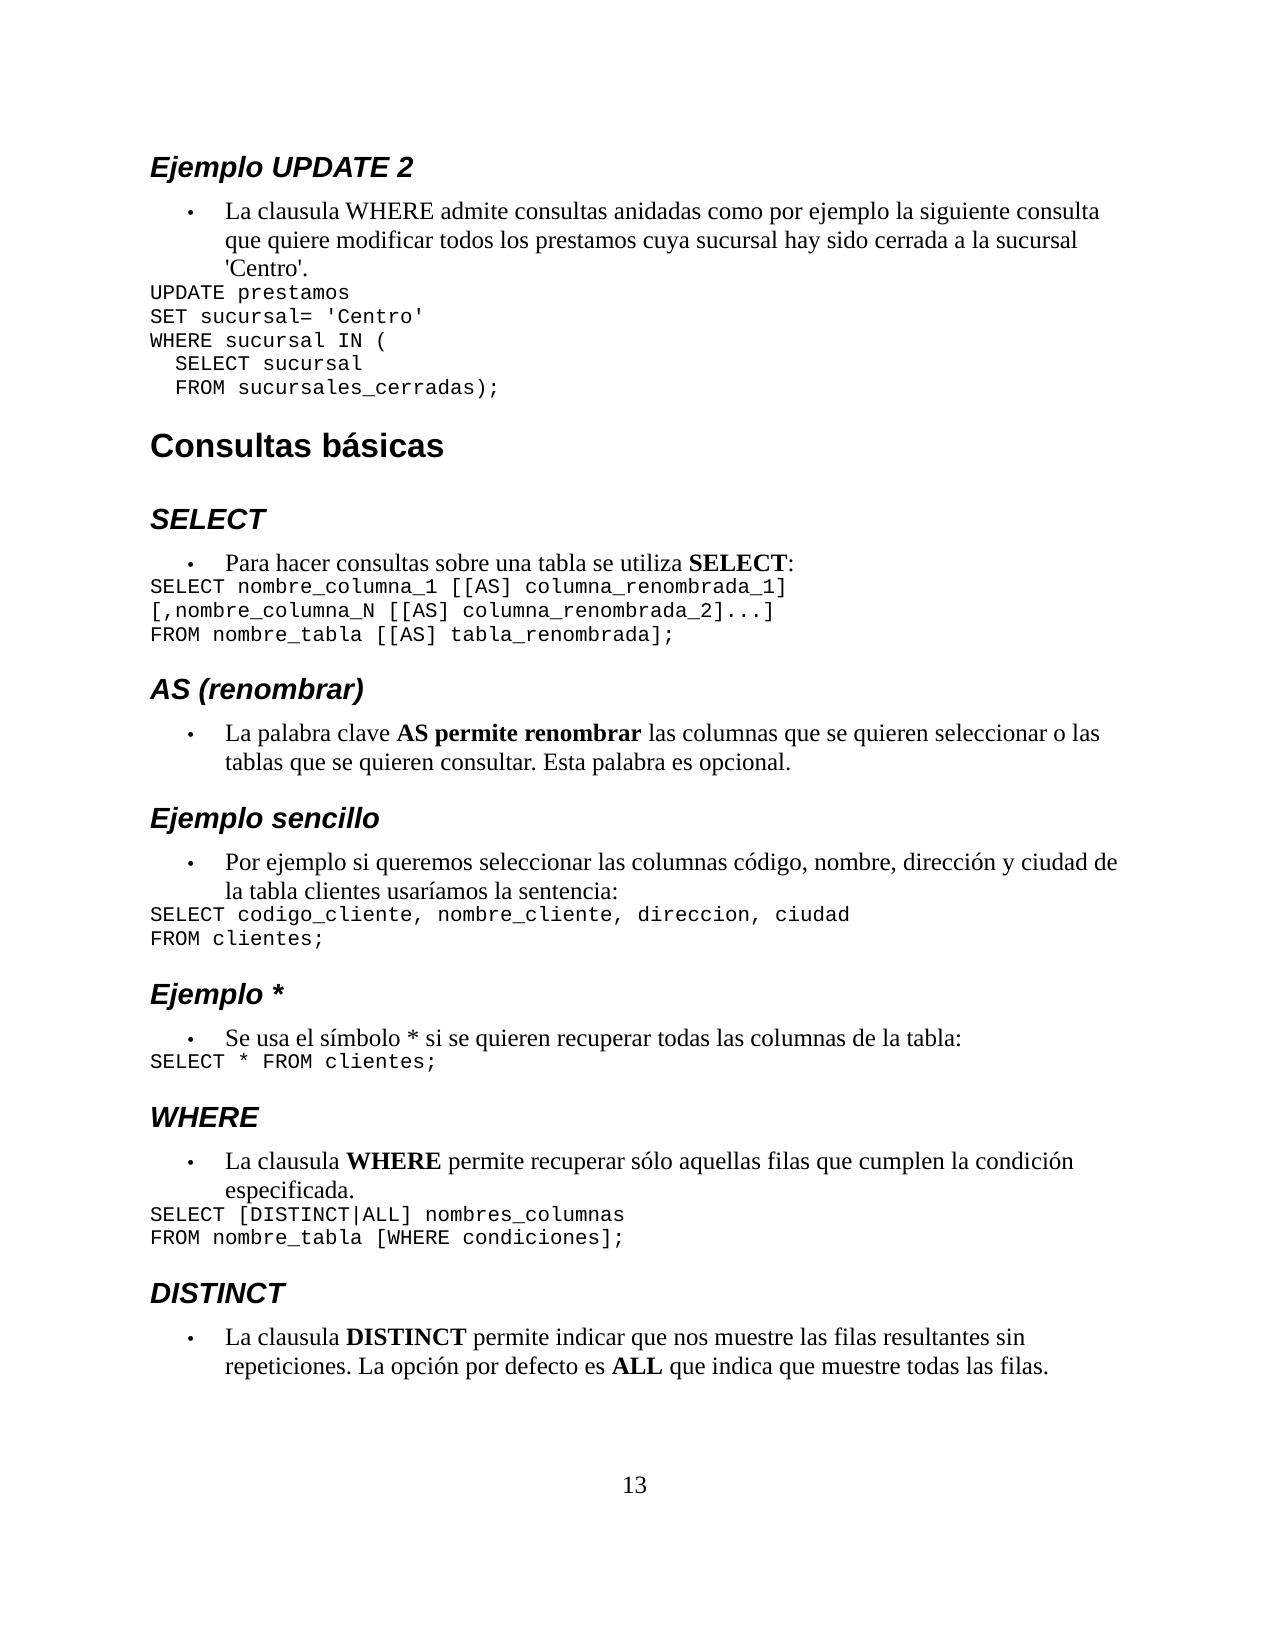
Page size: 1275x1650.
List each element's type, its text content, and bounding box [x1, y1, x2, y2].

text SELECT codigo_cliente, nombre_cliente, direccion, ciudad [150, 904, 1125, 928]
text FROM nombre_tabla [[AS] tabla_renombrada]; [150, 624, 1125, 647]
text SELECT nombre_columna_1 [[AS] columna_renombrada_1] [150, 576, 1125, 600]
text SELECT [DISTINCT|ALL] nombres_columnas [150, 1204, 1125, 1227]
subtitle Ejemplo * [150, 977, 1125, 1010]
subtitle DISTINCT [150, 1276, 1125, 1309]
text SET sucursal= 'Centro' [150, 306, 1125, 329]
text WHERE sucursal IN ( [150, 329, 1125, 353]
text [,nombre_columna_N [[AS] columna_renombrada_2]...] [150, 600, 1125, 624]
text FROM clientes; [150, 928, 1125, 952]
subtitle WHERE [150, 1100, 1125, 1134]
subtitle Consultas básicas [150, 426, 1125, 464]
list La clausula WHERE permite recuperar sólo aquellas filas que cumplen la condición especificada. [187, 1146, 1125, 1204]
list La clausula DISTINCT permite indicar que nos muestre las filas resultantes sin repeticiones. La opción por defecto es ALL que indica que muestre todas las filas. [187, 1322, 1125, 1379]
text FROM sucursales_cerradas); [150, 377, 1125, 401]
list La palabra clave AS permite renombrar las columnas que se quieren seleccionar o las tablas que se quieren consultar. Esta palabra es opcional. [187, 718, 1125, 776]
list Para hacer consultas sobre una tabla se utiliza SELECT: [187, 548, 1125, 576]
subtitle AS (renombrar) [150, 672, 1125, 706]
list Por ejemplo si queremos seleccionar las columnas código, nombre, dirección y ciudad de la tabla clientes usaríamos la sentencia: [187, 847, 1125, 904]
list Se usa el símbolo * si se quieren recuperar todas las columnas de la tabla: [187, 1023, 1125, 1052]
text FROM nombre_tabla [WHERE condiciones]; [150, 1227, 1125, 1251]
text SELECT sucursal [150, 353, 1125, 377]
subtitle SELECT [150, 502, 1125, 535]
text SELECT * FROM clientes; [150, 1052, 1125, 1075]
subtitle Ejemplo sencillo [150, 801, 1125, 834]
text UPDATE prestamos [150, 282, 1125, 306]
list La clausula WHERE admite consultas anidadas como por ejemplo la siguiente consulta que quiere modificar todos los prestamos cuya sucursal hay sido cerrada a la sucursal 'Centro'. [187, 196, 1125, 282]
subtitle Ejemplo UPDATE 2 [150, 150, 1125, 183]
